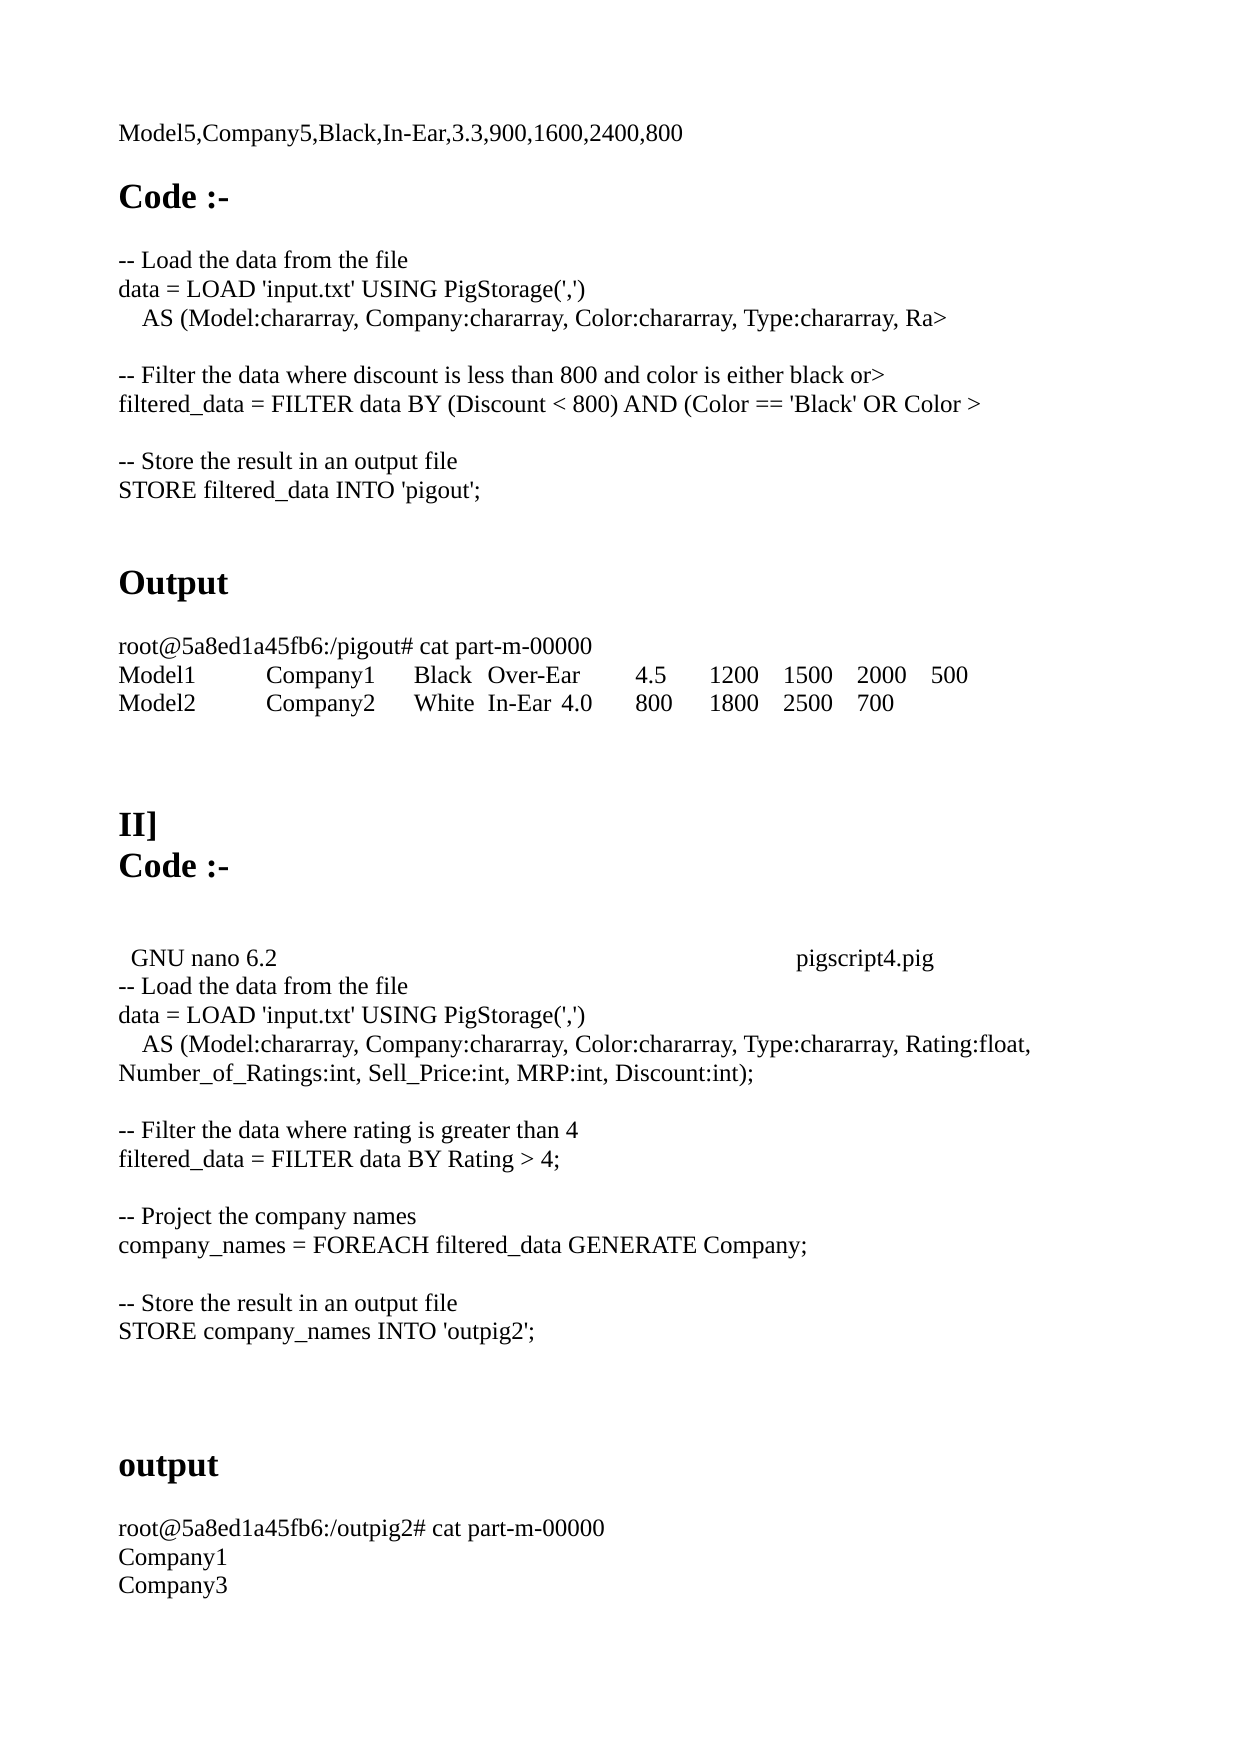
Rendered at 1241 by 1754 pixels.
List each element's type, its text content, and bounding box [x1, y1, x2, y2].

text II] [118, 803, 1122, 844]
text Code :- [118, 176, 1122, 216]
text filtered_data = FILTER data BY Rating > 4; [118, 1144, 1122, 1173]
text Output [118, 561, 1122, 602]
text company_names = FOREACH filtered_data GENERATE Company; [118, 1230, 1122, 1259]
text -- Store the result in an output file [118, 446, 1122, 475]
text Company3 [118, 1571, 1122, 1599]
text data = LOAD 'input.txt' USING PigStorage(',') [118, 1000, 1122, 1029]
text output [118, 1443, 1122, 1484]
text Model2 Company2 White In-Ear 4.0 800 1800 2500 700 [118, 688, 1122, 717]
text -- Load the data from the file [118, 971, 1122, 1000]
text Code :- [118, 844, 1122, 885]
text filtered_data = FILTER data BY (Discount < 800) AND (Color == 'Black' OR Color > [118, 389, 1122, 418]
text -- Project the company names [118, 1201, 1122, 1230]
text Model5,Company5,Black,In-Ear,3.3,900,1600,2400,800 [118, 118, 1122, 147]
text Company1 [118, 1542, 1122, 1571]
text AS (Model:chararray, Company:chararray, Color:chararray, Type:chararray, Ra> [118, 303, 1122, 331]
text STORE filtered_data INTO 'pigout'; [118, 475, 1122, 504]
text -- Load the data from the file [118, 245, 1122, 274]
text data = LOAD 'input.txt' USING PigStorage(',') [118, 274, 1122, 303]
text GNU nano 6.2 pigscript4.pig [118, 943, 1122, 971]
text root@5a8ed1a45fb6:/pigout# cat part-m-00000 [118, 631, 1122, 660]
text AS (Model:chararray, Company:chararray, Color:chararray, Type:chararray, Rating:float, Number_of_Ratings:int, Sell_Price:int, MRP:int, Discount:int); [118, 1029, 1122, 1086]
text -- Filter the data where discount is less than 800 and color is either black or> [118, 360, 1122, 389]
text -- Filter the data where rating is greater than 4 [118, 1115, 1122, 1144]
text -- Store the result in an output file [118, 1288, 1122, 1316]
text STORE company_names INTO 'outpig2'; [118, 1316, 1122, 1345]
text root@5a8ed1a45fb6:/outpig2# cat part-m-00000 [118, 1513, 1122, 1542]
text Model1 Company1 Black Over-Ear 4.5 1200 1500 2000 500 [118, 660, 1122, 688]
